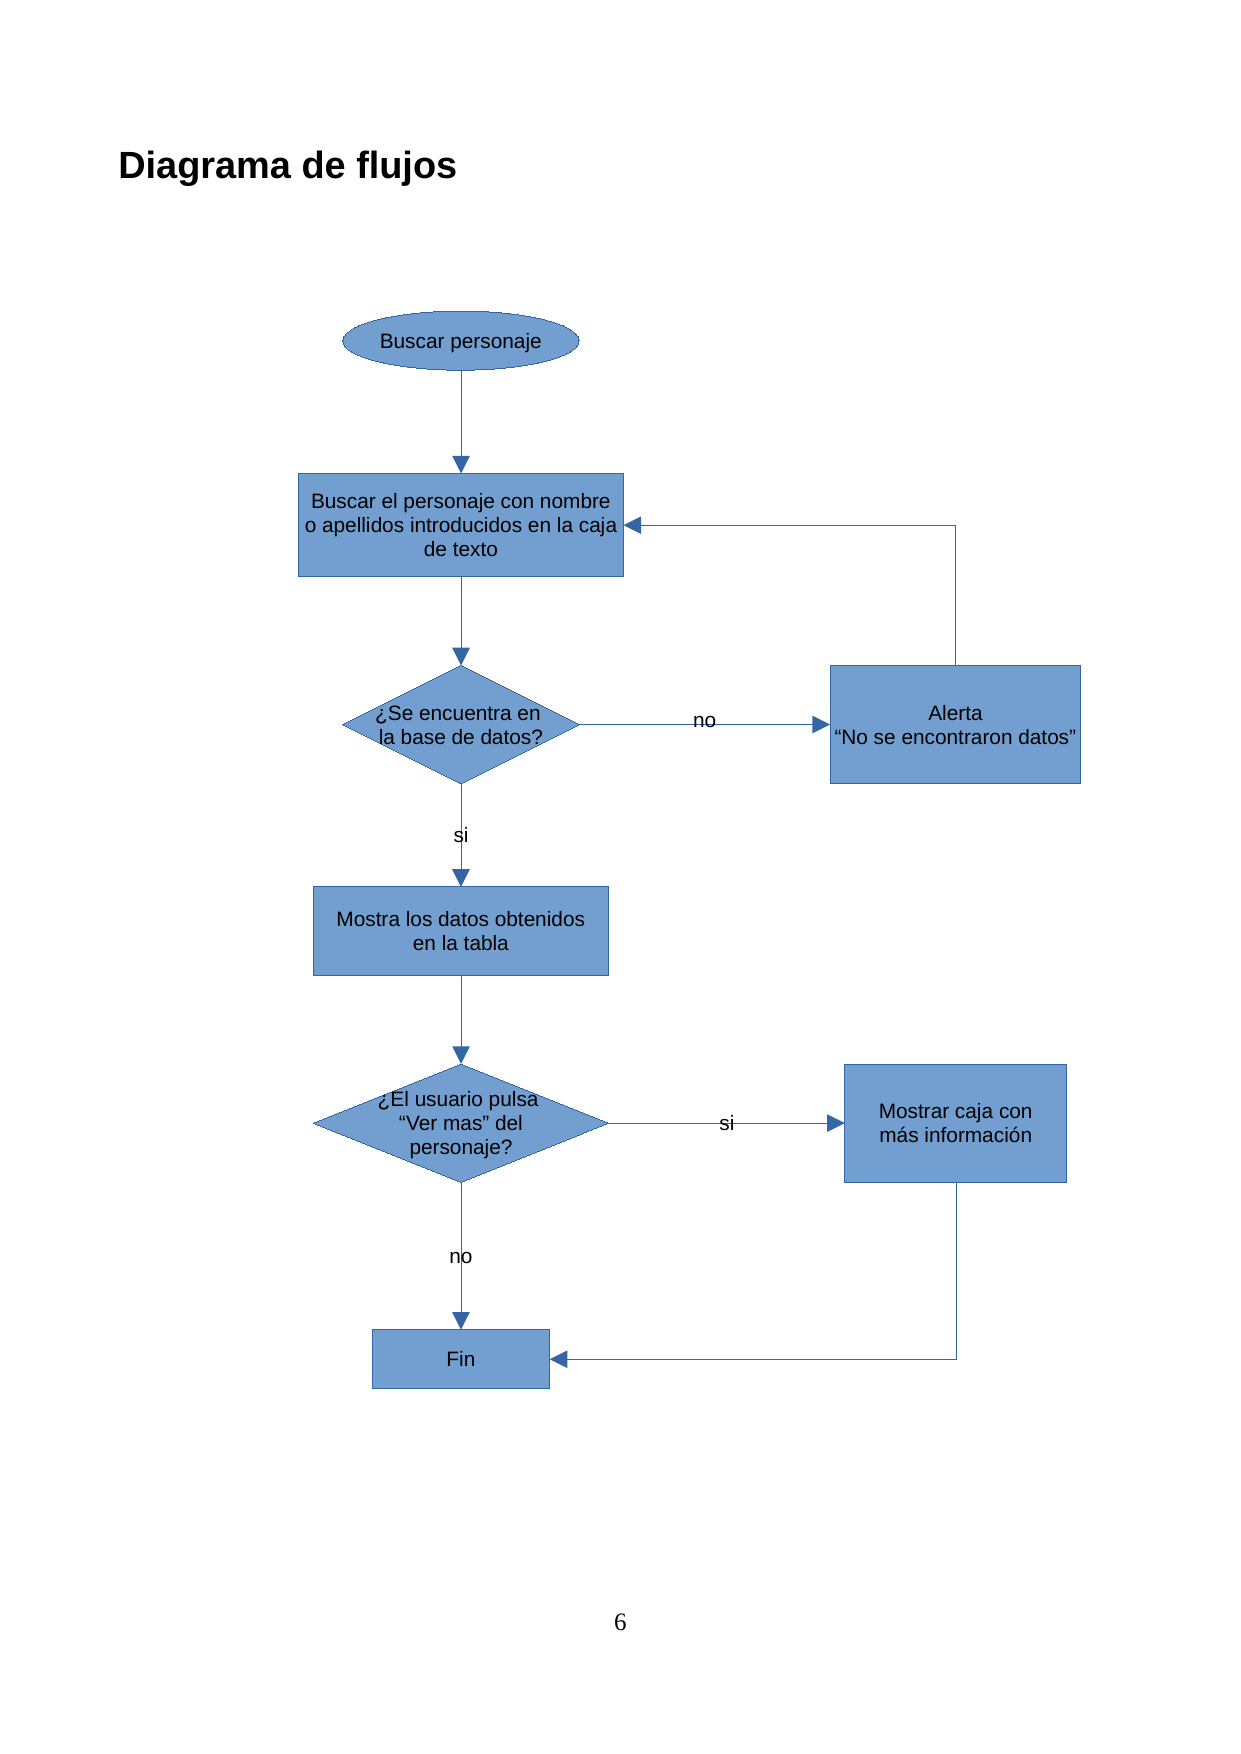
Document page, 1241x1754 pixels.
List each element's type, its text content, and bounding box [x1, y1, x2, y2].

subtitle Diagrama de flujos [118, 143, 1122, 187]
